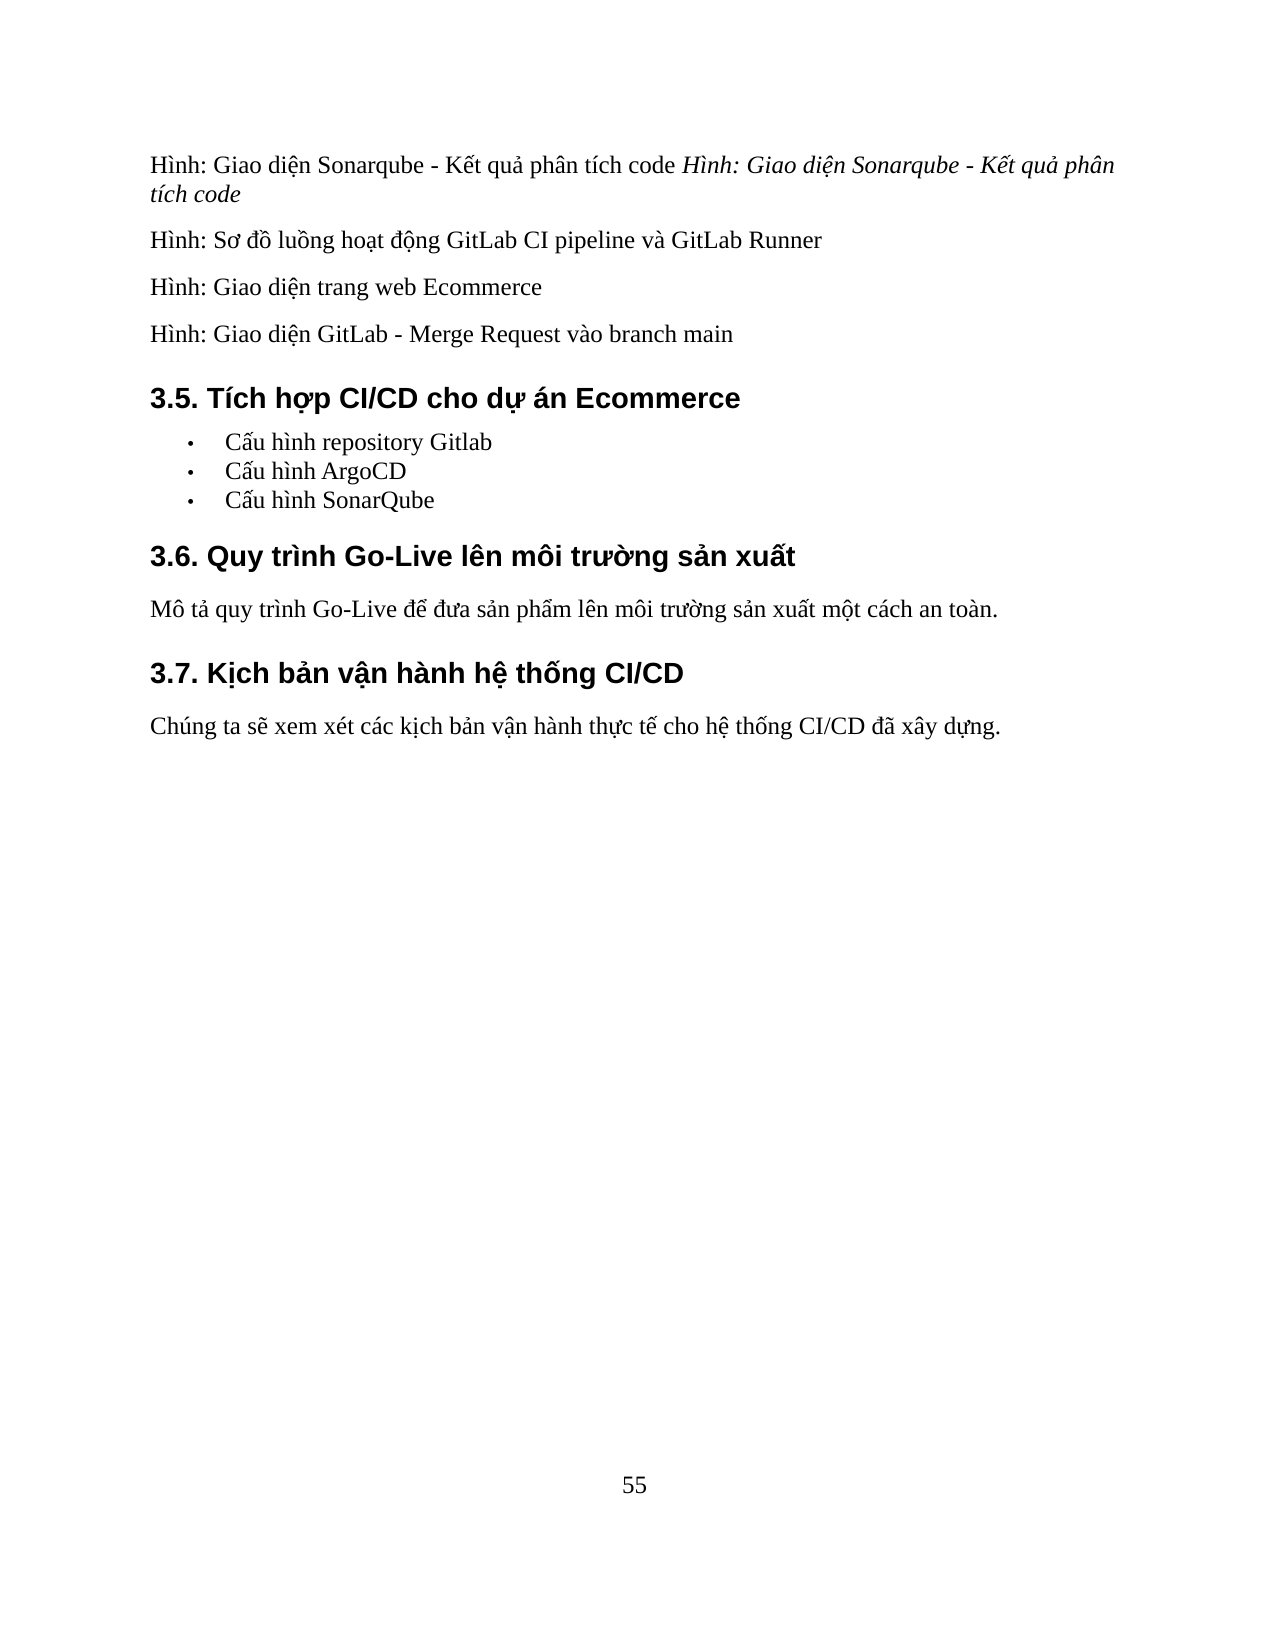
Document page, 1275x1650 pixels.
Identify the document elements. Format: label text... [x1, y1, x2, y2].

subtitle 3.5. Tích hợp CI/CD cho dự án Ecommerce [150, 381, 1125, 415]
text Chúng ta sẽ xem xét các kịch bản vận hành thực tế cho hệ thống CI/CD đã xây dựng. [150, 711, 1125, 740]
list Cấu hình SonarQube [187, 485, 1125, 514]
text Hình: Sơ đồ luồng hoạt động GitLab CI pipeline và GitLab Runner [150, 225, 1125, 254]
text Hình: Giao diện trang web Ecommerce [150, 272, 1125, 301]
list Cấu hình ArgoCD [187, 456, 1125, 485]
list Cấu hình repository Gitlab [187, 427, 1125, 456]
text Hình: Giao diện Sonarqube - Kết quả phân tích code Hình: Giao diện Sonarqube - Kết quả phân tích code [150, 150, 1125, 207]
subtitle 3.7. Kịch bản vận hành hệ thống CI/CD [150, 656, 1125, 690]
text Hình: Giao diện GitLab - Merge Request vào branch main [150, 319, 1125, 347]
text Mô tả quy trình Go-Live để đưa sản phẩm lên môi trường sản xuất một cách an toàn. [150, 594, 1125, 622]
subtitle 3.6. Quy trình Go-Live lên môi trường sản xuất [150, 539, 1125, 572]
